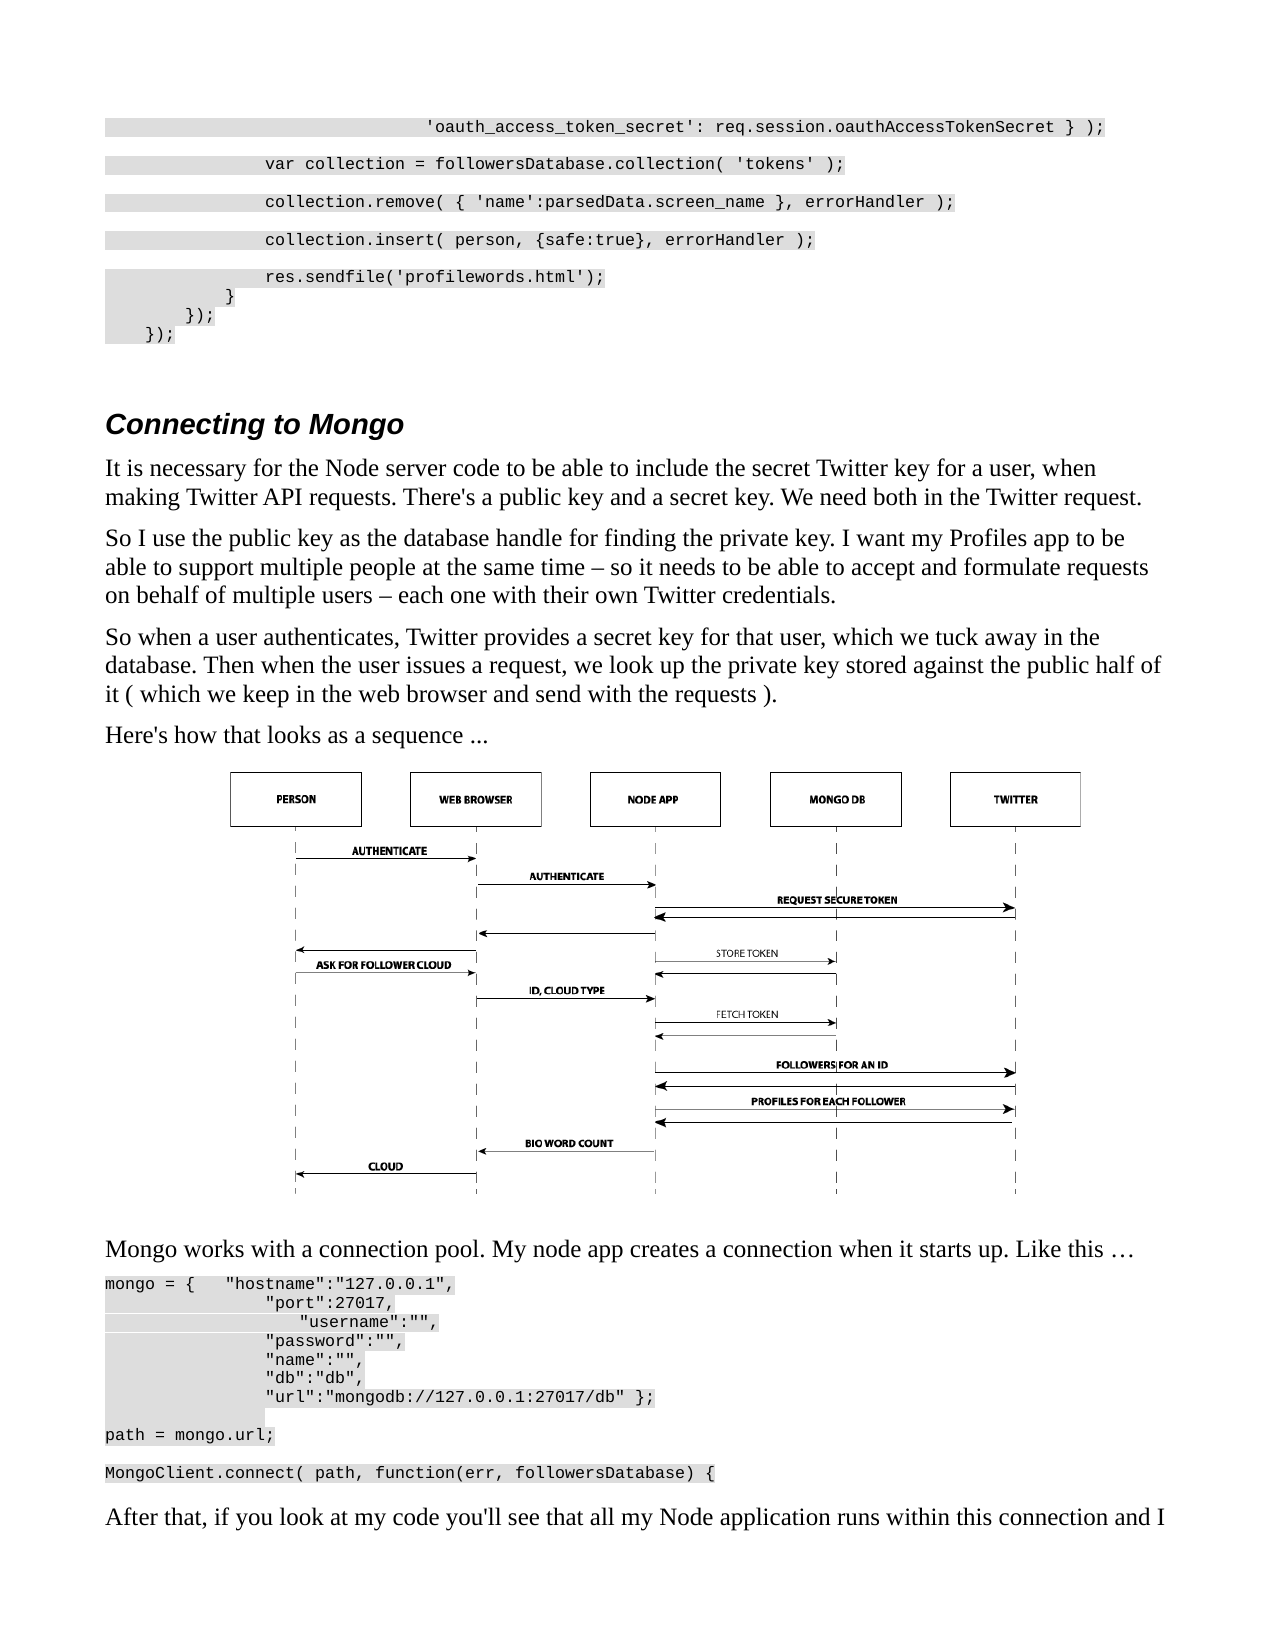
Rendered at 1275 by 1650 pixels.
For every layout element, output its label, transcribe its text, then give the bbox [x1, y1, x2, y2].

subtitle Connecting to Mongo [105, 407, 1170, 441]
text After that, if you look at my code you'll see that all my Node application runs within this connection and I [105, 1502, 1170, 1531]
list collection.insert( person, {safe:true}, errorHandler ); [815, 231, 1170, 250]
list var collection = followersDatabase.collection( 'tokens' ); [845, 156, 1170, 175]
text So I use the public key as the database handle for finding the private key. I want my Profiles app to be able to support multiple people at the same time – so it needs to be able to accept and formulate requests on behalf of multiple users – each one with their own Twitter credentials. [105, 523, 1170, 609]
text Here's how that looks as a sequence ... [105, 721, 1170, 749]
list "db":"db", [365, 1370, 1170, 1389]
list MongoClient.connect( path, function(err, followersDatabase) { [715, 1464, 1170, 1483]
list } [235, 288, 1170, 307]
list }); [215, 307, 1170, 326]
text It is necessary for the Node server code to be able to include the secret Twitter key for a user, when making Twitter API requests. There's a public key and a secret key. We need both in the Twitter request. [105, 453, 1170, 511]
list }); [175, 326, 1170, 344]
list path = mongo.url; [275, 1427, 1170, 1446]
picture [230, 772, 1081, 1194]
list "password":"", [105, 1332, 1170, 1351]
list mongo = { "hostname":"127.0.0.1", [455, 1276, 1170, 1295]
text So when a user authenticates, Twitter provides a secret key for that user, which we tuck away in the database. Then when the user issues a request, we look up the private key stored against the public half of it ( which we keep in the web browser and send with the requests ). [105, 622, 1170, 708]
list "port":27017, [395, 1295, 1170, 1313]
list "name":"", [365, 1351, 1170, 1370]
list collection.remove( { 'name':parsedData.screen_name }, errorHandler ); [105, 193, 1170, 212]
list res.sendfile('profilewords.html'); [605, 269, 1170, 288]
list "url":"mongodb://127.0.0.1:27017/db" }; [655, 1389, 1170, 1408]
list "username":"", [105, 1313, 1170, 1332]
text Mongo works with a connection pool. My node app creates a connection when it starts up. Like this … [105, 1234, 1170, 1263]
